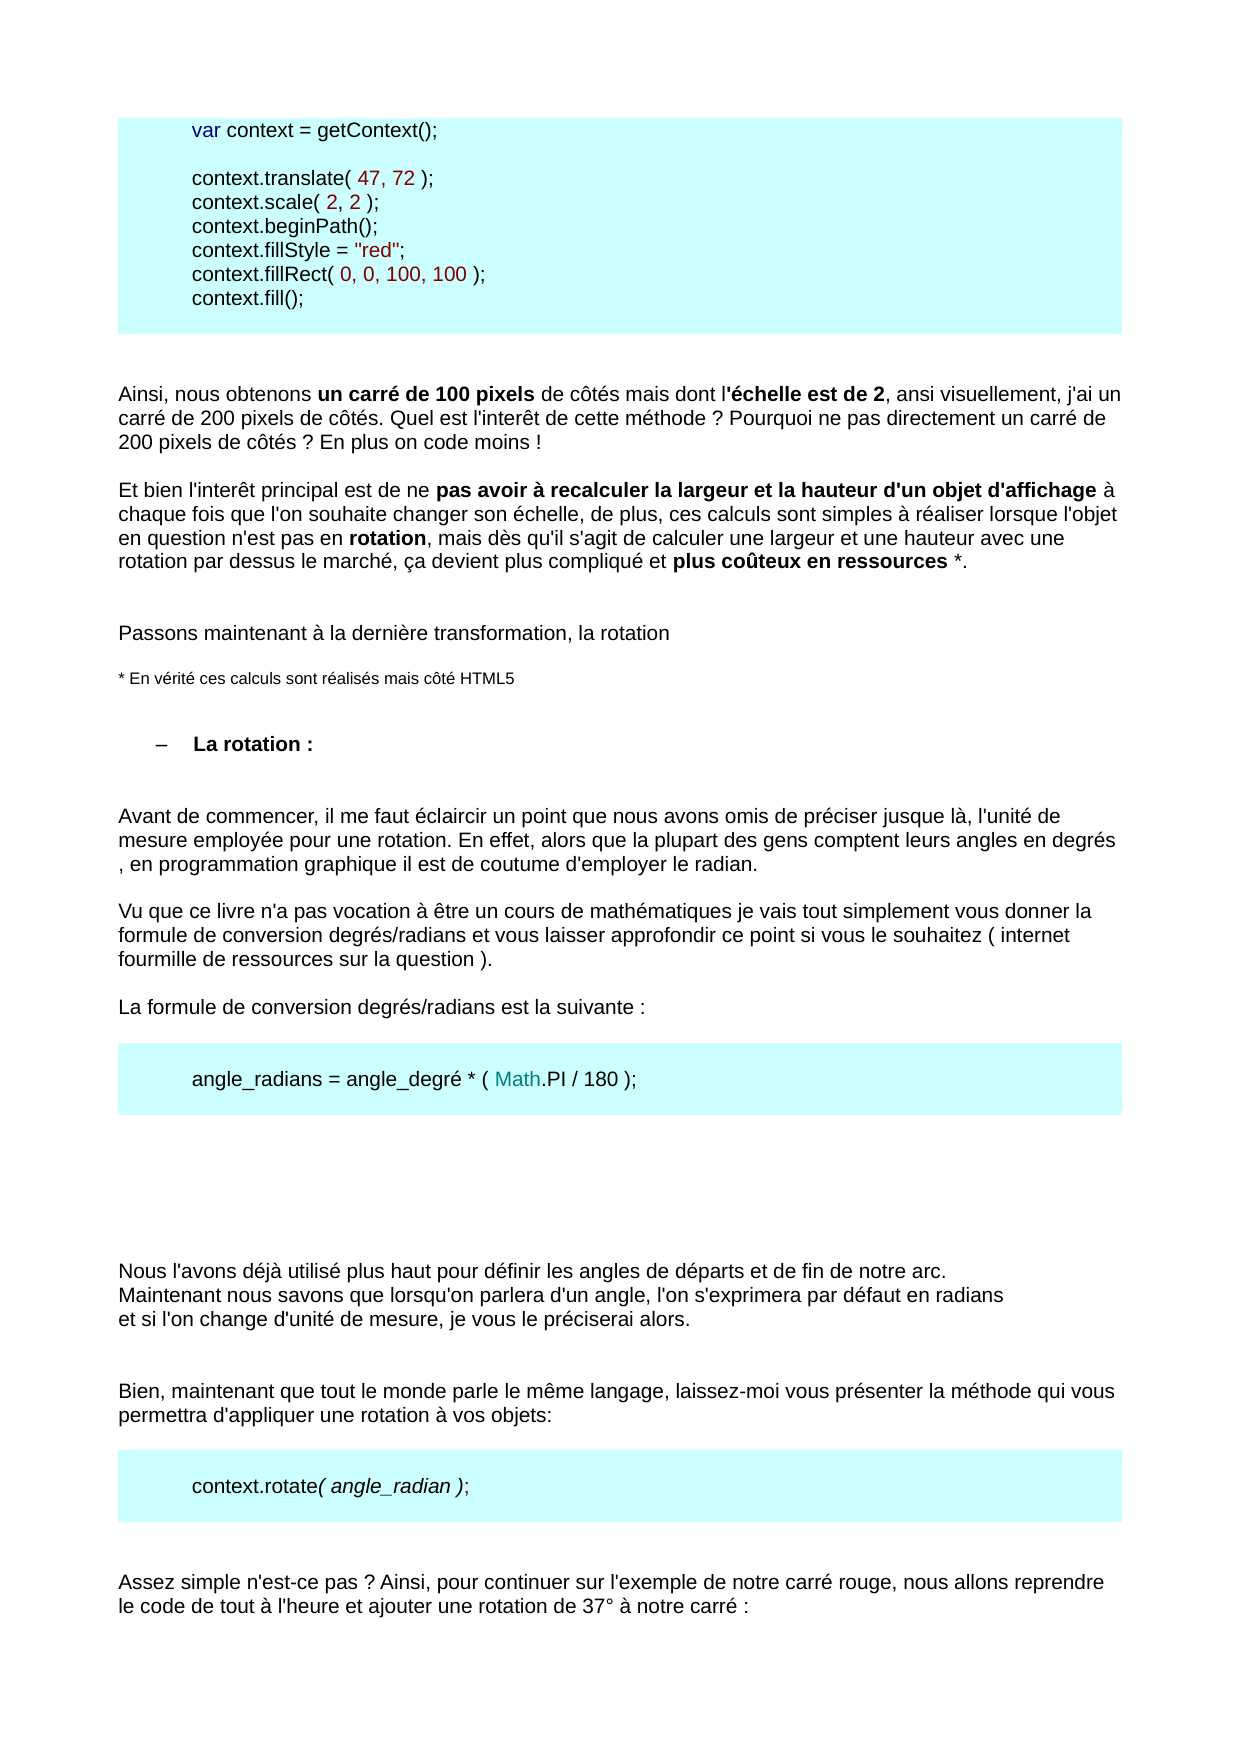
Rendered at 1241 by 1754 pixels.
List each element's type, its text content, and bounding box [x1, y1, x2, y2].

text et si l'on change d'unité de mesure, je vous le préciserai alors. [118, 1307, 1122, 1331]
text context.fillStyle = "red"; [118, 238, 1122, 262]
text Nous l'avons déjà utilisé plus haut pour définir les angles de départs et de fin de notre arc. [118, 1259, 1122, 1283]
text Passons maintenant à la dernière transformation, la rotation [118, 621, 1122, 645]
text context.rotate( angle_radian ); [118, 1474, 1122, 1498]
text * En vérité ces calculs sont réalisés mais côté HTML5 [118, 669, 1122, 688]
text Avant de commencer, il me faut éclaircir un point que nous avons omis de préciser jusque là, l'unité de mesure employée pour une rotation. En effet, alors que la plupart des gens comptent leurs angles en degrés , en programmation graphique il est de coutume d'employer le radian. [118, 803, 1122, 875]
text Maintenant nous savons que lorsqu'on parlera d'un angle, l'on s'exprimera par défaut en radians [118, 1283, 1122, 1307]
text Assez simple n'est-ce pas ? Ainsi, pour continuer sur l'exemple de notre carré rouge, nous allons reprendre le code de tout à l'heure et ajouter une rotation de 37° à notre carré : [118, 1570, 1122, 1618]
text angle_radians = angle_degré * ( Math.PI / 180 ); [118, 1067, 1122, 1091]
text Bien, maintenant que tout le monde parle le même langage, laissez-moi vous présenter la méthode qui vous permettra d'appliquer une rotation à vos objets: [118, 1378, 1122, 1426]
text Et bien l'interêt principal est de ne pas avoir à recalculer la largeur et la hauteur d'un objet d'affichage à chaque fois que l'on souhaite changer son échelle, de plus, ces calculs sont simples à réaliser lorsque l'objet en question n'est pas en rotation, mais dès qu'il s'agit de calculer une largeur et une hauteur avec une rotation par dessus le marché, ça devient plus compliqué et plus coûteux en ressources *. [118, 477, 1122, 573]
text Ainsi, nous obtenons un carré de 100 pixels de côtés mais dont l'échelle est de 2, ansi visuellement, j'ai un carré de 200 pixels de côtés. Quel est l'interêt de cette méthode ? Pourquoi ne pas directement un carré de 200 pixels de côtés ? En plus on code moins ! [118, 382, 1122, 453]
text context.translate( 47, 72 ); [118, 166, 1122, 190]
text context.fill(); [118, 286, 1122, 310]
text context.scale( 2, 2 ); [118, 190, 1122, 214]
text context.beginPath(); [118, 214, 1122, 238]
list La rotation : [156, 731, 1122, 756]
text context.fillRect( 0, 0, 100, 100 ); [118, 262, 1122, 286]
text La formule de conversion degrés/radians est la suivante : [118, 995, 1122, 1019]
text Vu que ce livre n'a pas vocation à être un cours de mathématiques je vais tout simplement vous donner la formule de conversion degrés/radians et vous laisser approfondir ce point si vous le souhaitez ( internet fourmille de ressources sur la question ). [118, 899, 1122, 971]
text var context = getContext(); [118, 118, 1122, 142]
